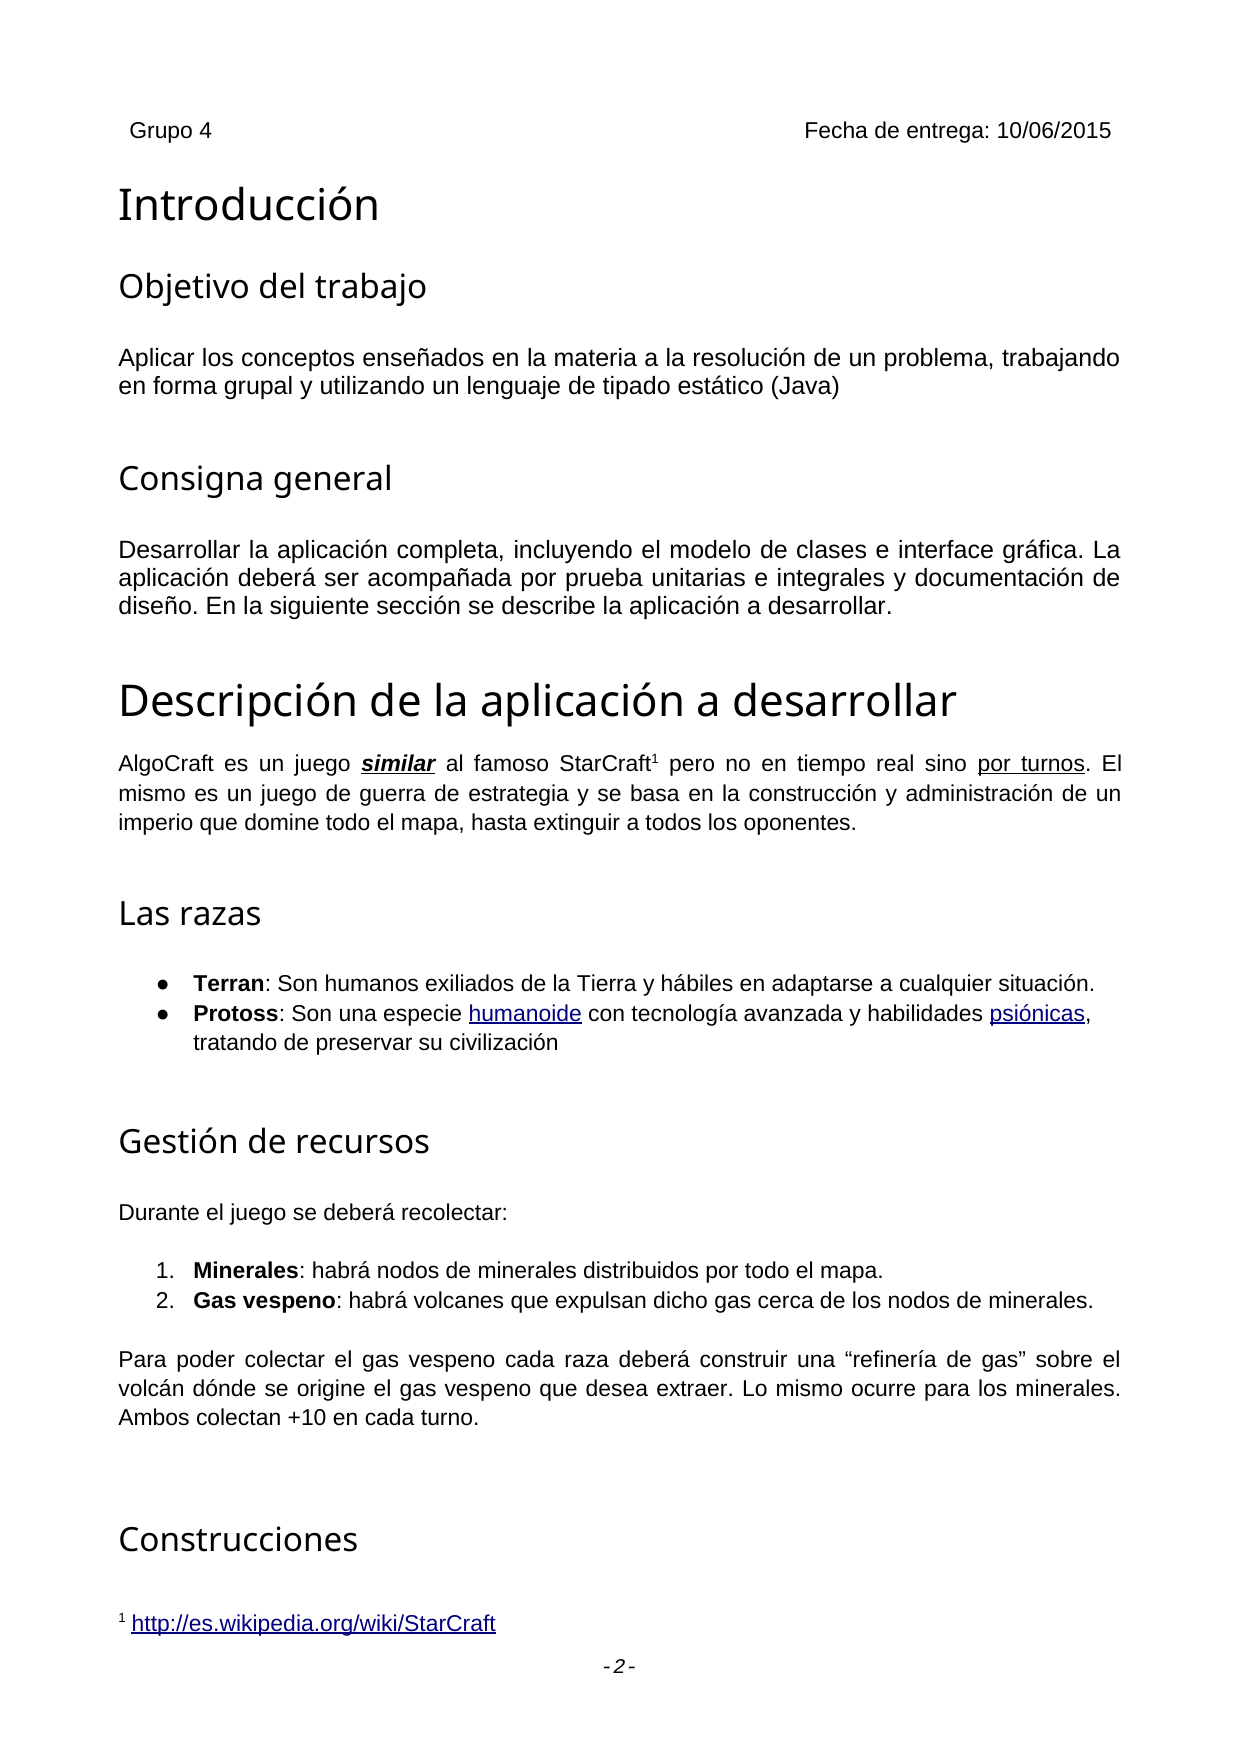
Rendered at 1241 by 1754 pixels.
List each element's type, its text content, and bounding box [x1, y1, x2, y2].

title Descripción de la aplicación a desarrollar [118, 670, 1122, 730]
text Gestión de recursos [118, 1118, 1122, 1163]
text Construcciones [118, 1516, 1122, 1561]
list Gas vespeno: habrá volcanes que expulsan dicho gas cerca de los nodos de minerales. [156, 1287, 1122, 1313]
title Introducción [118, 173, 1122, 233]
subtitle Objetivo del trabajo [118, 262, 1122, 308]
text Desarrollar la aplicación completa, incluyendo el modelo de clases e interface gráfica. La aplicación deberá ser acompañada por prueba unitarias e integrales y documentación de diseño. En la siguiente sección se describe la aplicación a desarrollar. [118, 536, 1122, 620]
list Protoss: Son una especie humanoide con tecnología avanzada y habilidades psiónicas, tratando de preservar su civilización [156, 1000, 1122, 1055]
list Minerales: habrá nodos de minerales distribuidos por todo el mapa. [156, 1258, 1122, 1284]
subtitle Las razas [118, 889, 1122, 935]
text http://es.wikipedia.org/wiki/StarCraft [118, 1610, 1122, 1636]
subtitle Consigna general [118, 455, 1122, 500]
list Terran: Son humanos exiliados de la Tierra y hábiles en adaptarse a cualquier situación. [156, 971, 1122, 997]
text Para poder colectar el gas vespeno cada raza deberá construir una “refinería de gas” sobre el volcán dónde se origine el gas vespeno que desea extraer. Lo mismo ocurre para los minerales. Ambos colectan +10 en cada turno. [118, 1346, 1122, 1431]
text Aplicar los conceptos enseñados en la materia a la resolución de un problema, trabajando en forma grupal y utilizando un lenguaje de tipado estático (Java) [118, 344, 1122, 400]
text Durante el juego se deberá recolectar: [118, 1199, 1122, 1225]
text AlgoCraft es un juego similar al famoso StarCraft pero no en tiempo real sino por turnos. El mismo es un juego de guerra de estrategia y se basa en la construcción y administración de un imperio que domine todo el mapa, hasta extinguir a todos los oponentes. [118, 751, 1122, 835]
